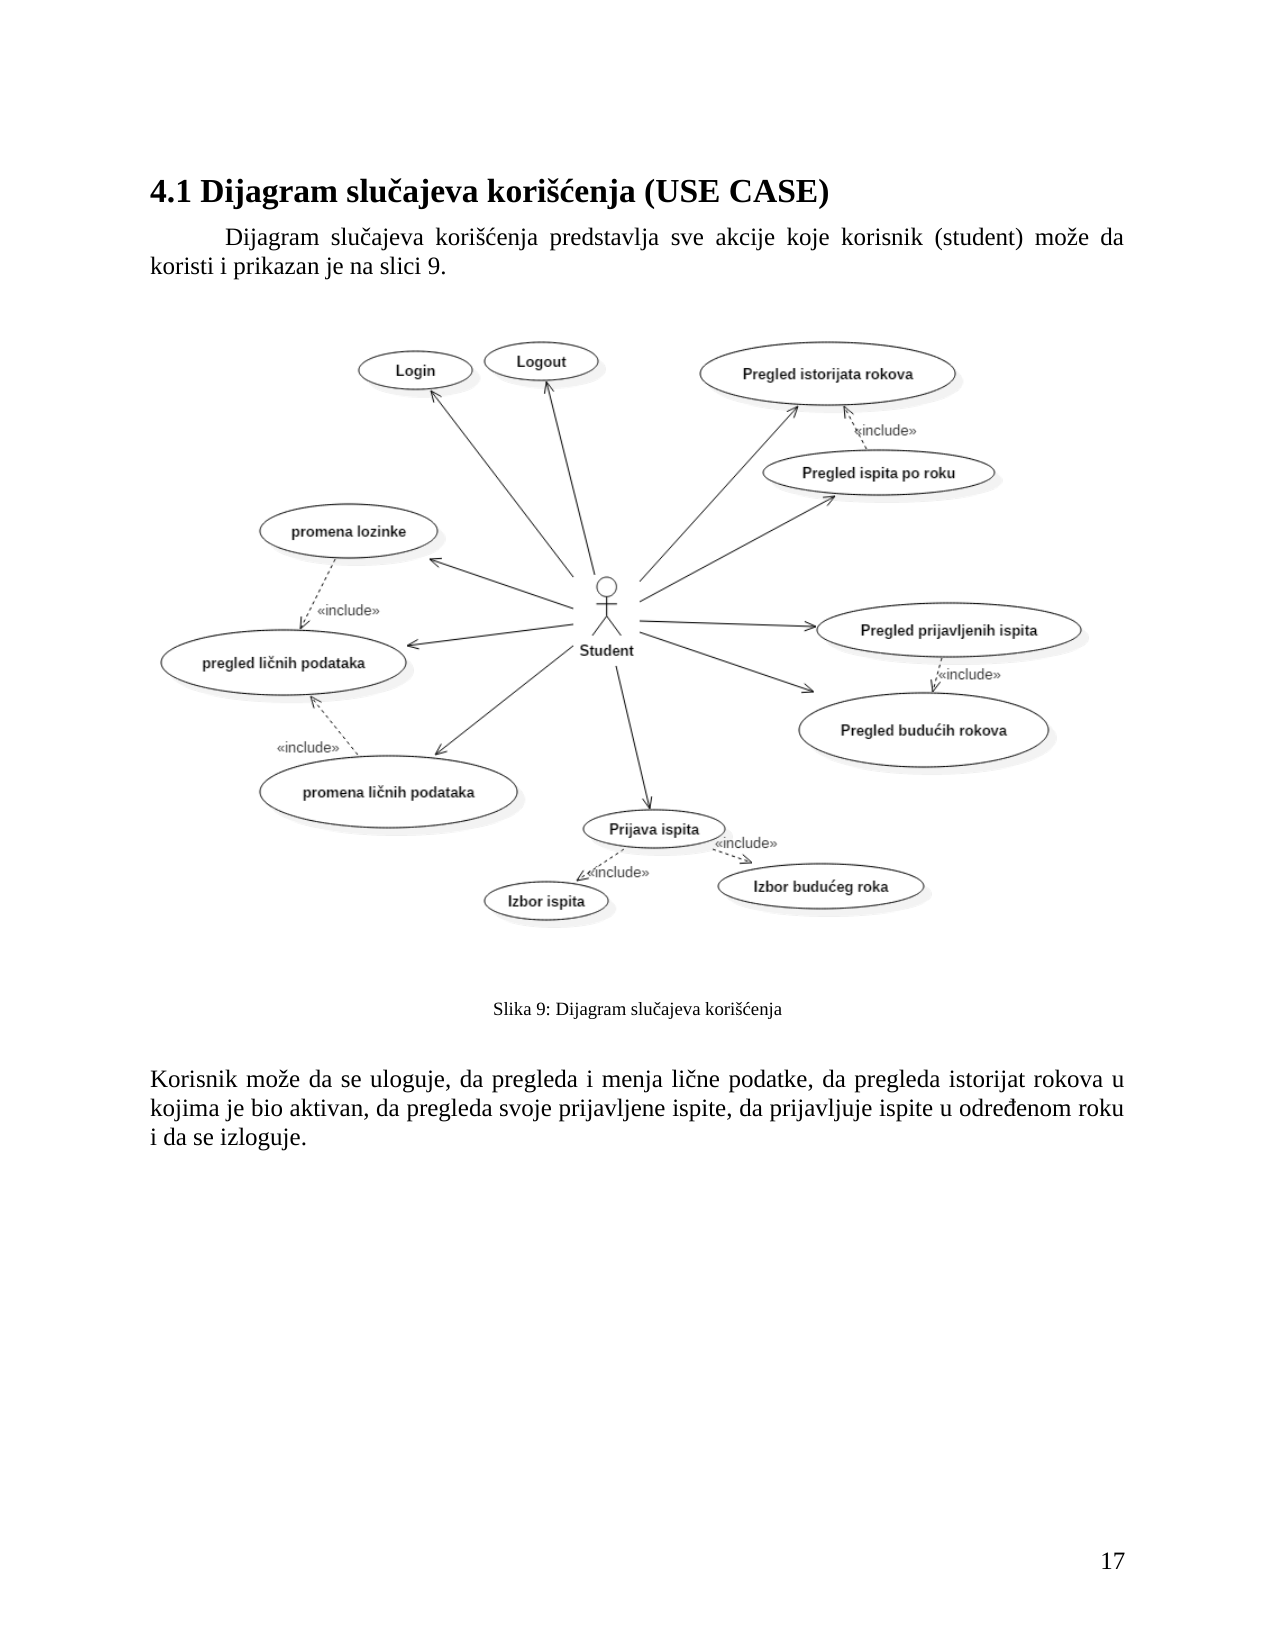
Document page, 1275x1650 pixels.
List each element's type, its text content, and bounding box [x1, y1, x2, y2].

subtitle 4.1 Dijagram slučajeva korišćenja (USE CASE) [150, 171, 1125, 209]
picture [150, 331, 1125, 965]
text Korisnik može da se uloguje, da pregleda i menja lične podatke, da pregleda istorijat rokova u kojima je bio aktivan, da pregleda svoje prijavljene ispite, da prijavljuje ispite u određenom roku i da se izloguje. [150, 1064, 1125, 1151]
text Slika 9: Dijagram slučajeva korišćenja [150, 998, 1125, 1019]
text Dijagram slučajeva korišćenja predstavlja sve akcije koje korisnik (student) može da koristi i prikazan je na slici 9. [150, 222, 1125, 279]
